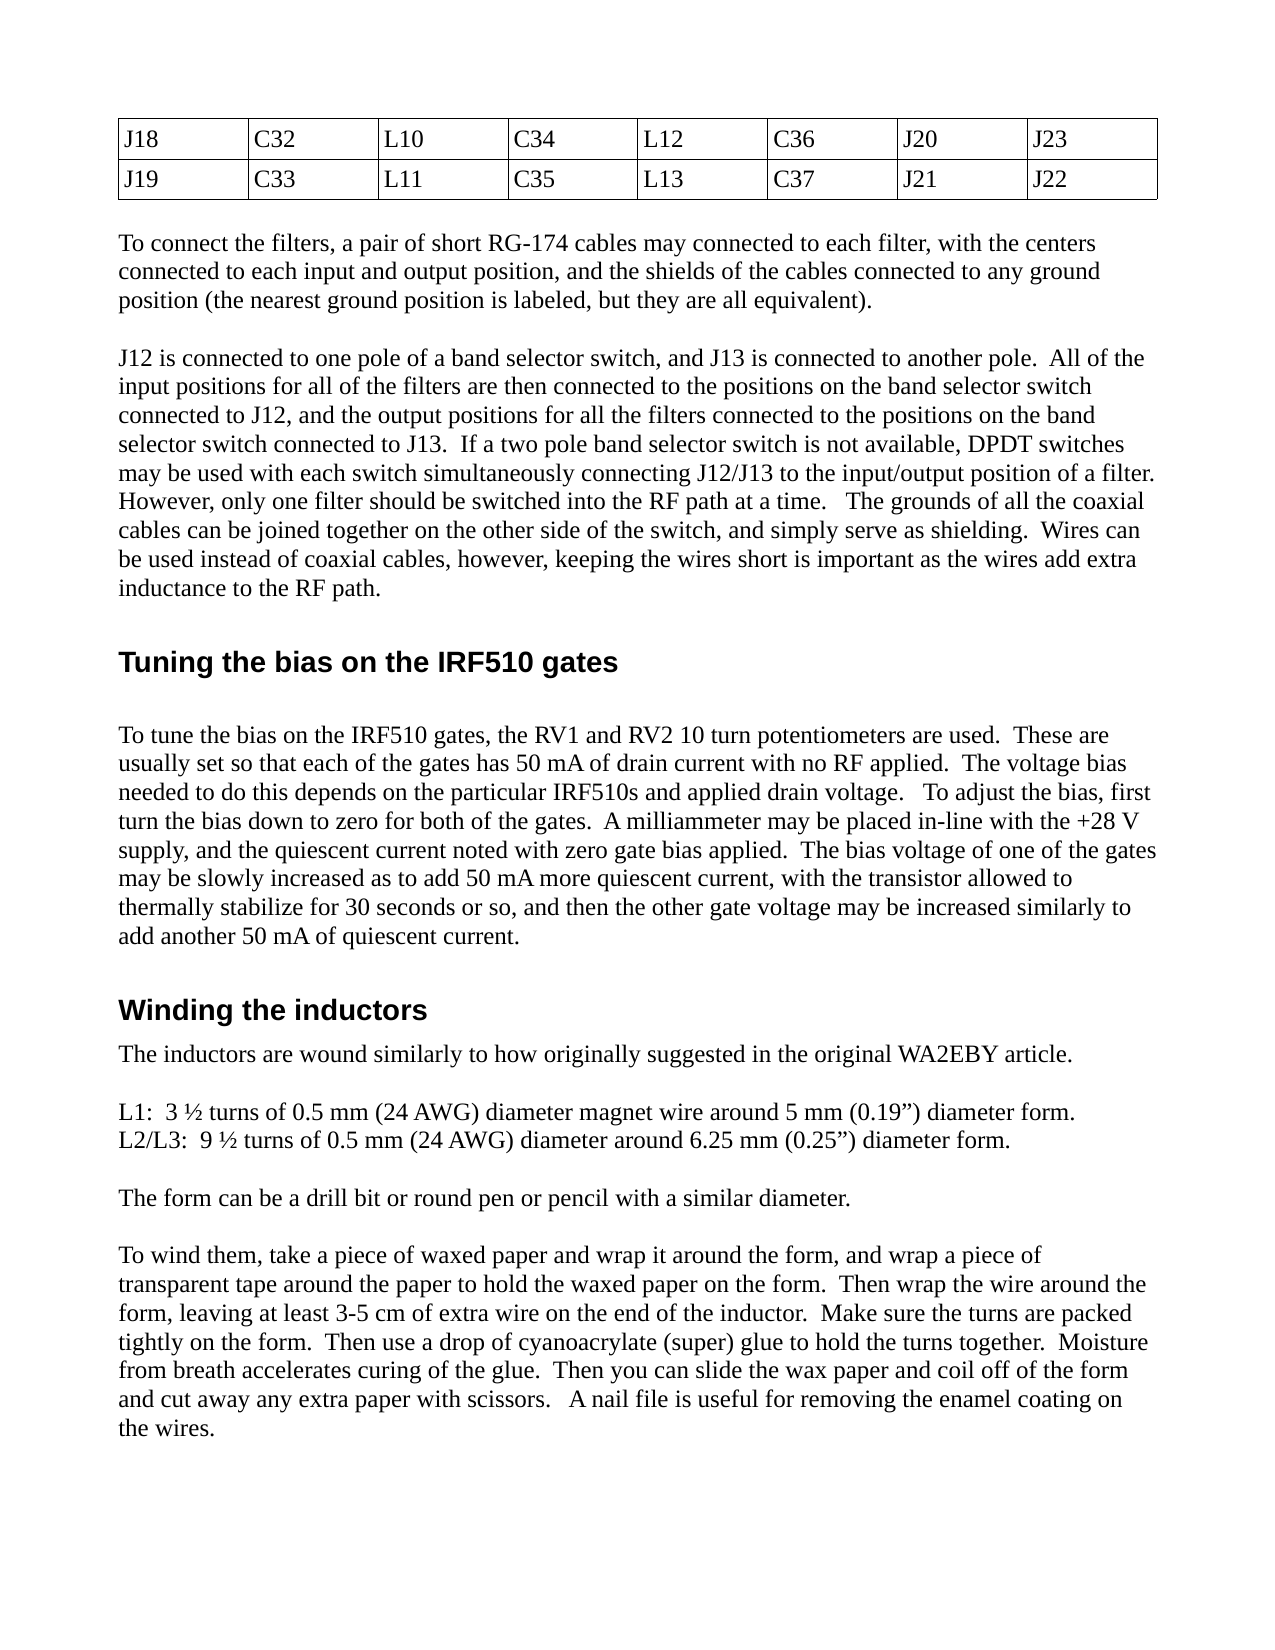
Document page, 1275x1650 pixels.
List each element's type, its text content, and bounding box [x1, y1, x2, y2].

text L1: 3 ½ turns of 0.5 mm (24 AWG) diameter magnet wire around 5 mm (0.19”) diameter form. [118, 1097, 1157, 1126]
text L2/L3: 9 ½ turns of 0.5 mm (24 AWG) diameter around 6.25 mm (0.25”) diameter form. [118, 1126, 1157, 1154]
table_cell L12 [638, 119, 767, 158]
text To wind them, take a piece of waxed paper and wrap it around the form, and wrap a piece of transparent tape around the paper to hold the waxed paper on the form. Then wrap the wire around the form, leaving at least 3-5 cm of extra wire on the end of the inductor. Make sure the turns are packed tightly on the form. Then use a drop of cyanoacrylate (super) glue to hold the turns together. Moisture from breath accelerates curing of the glue. Then you can slide the wax paper and coil off of the form and cut away any extra paper with scissors. A nail file is useful for removing the enamel coating on the wires. [118, 1241, 1157, 1442]
table_cell J23 [1028, 119, 1157, 158]
table_cell C35 [509, 160, 637, 199]
table_cell C36 [768, 119, 897, 158]
table_cell C37 [768, 160, 897, 199]
table_cell J19 [119, 160, 248, 199]
table_cell J21 [898, 160, 1027, 199]
subtitle Tuning the bias on the IRF510 gates [118, 645, 1157, 678]
table_cell C33 [249, 160, 378, 199]
table_cell C32 [249, 119, 378, 158]
table_cell L11 [379, 160, 508, 199]
text To connect the filters, a pair of short RG-174 cables may connected to each filter, with the centers connected to each input and output position, and the shields of the cables connected to any ground position (the nearest ground position is labeled, but they are all equivalent). [118, 228, 1157, 314]
text The form can be a drill bit or round pen or pencil with a similar diameter. [118, 1183, 1157, 1212]
table_cell J20 [898, 119, 1027, 158]
subtitle Winding the inductors [118, 993, 1157, 1027]
table_cell J18 [119, 119, 248, 158]
text To tune the bias on the IRF510 gates, the RV1 and RV2 10 turn potentiometers are used. These are usually set so that each of the gates has 50 mA of drain current with no RF applied. The voltage bias needed to do this depends on the particular IRF510s and applied drain voltage. To adjust the bias, first turn the bias down to zero for both of the gates. A milliammeter may be placed in-line with the +28 V supply, and the quiescent current noted with zero gate bias applied. The bias voltage of one of the gates may be slowly increased as to add 50 mA more quiescent current, with the transistor allowed to thermally stabilize for 30 seconds or so, and then the other gate voltage may be increased similarly to add another 50 mA of quiescent current. [118, 720, 1157, 950]
table_cell C34 [509, 119, 637, 158]
table_cell L13 [638, 160, 767, 199]
table_cell J22 [1028, 160, 1157, 199]
text The inductors are wound similarly to how originally suggested in the original WA2EBY article. [118, 1039, 1157, 1068]
text J12 is connected to one pole of a band selector switch, and J13 is connected to another pole. All of the input positions for all of the filters are then connected to the positions on the band selector switch connected to J12, and the output positions for all the filters connected to the positions on the band selector switch connected to J13. If a two pole band selector switch is not available, DPDT switches may be used with each switch simultaneously connecting J12/J13 to the input/output position of a filter. However, only one filter should be switched into the RF path at a time. The grounds of all the coaxial cables can be joined together on the other side of the switch, and simply serve as shielding. Wires can be used instead of coaxial cables, however, keeping the wires short is important as the wires add extra inductance to the RF path. [118, 343, 1157, 601]
table_cell L10 [379, 119, 508, 158]
